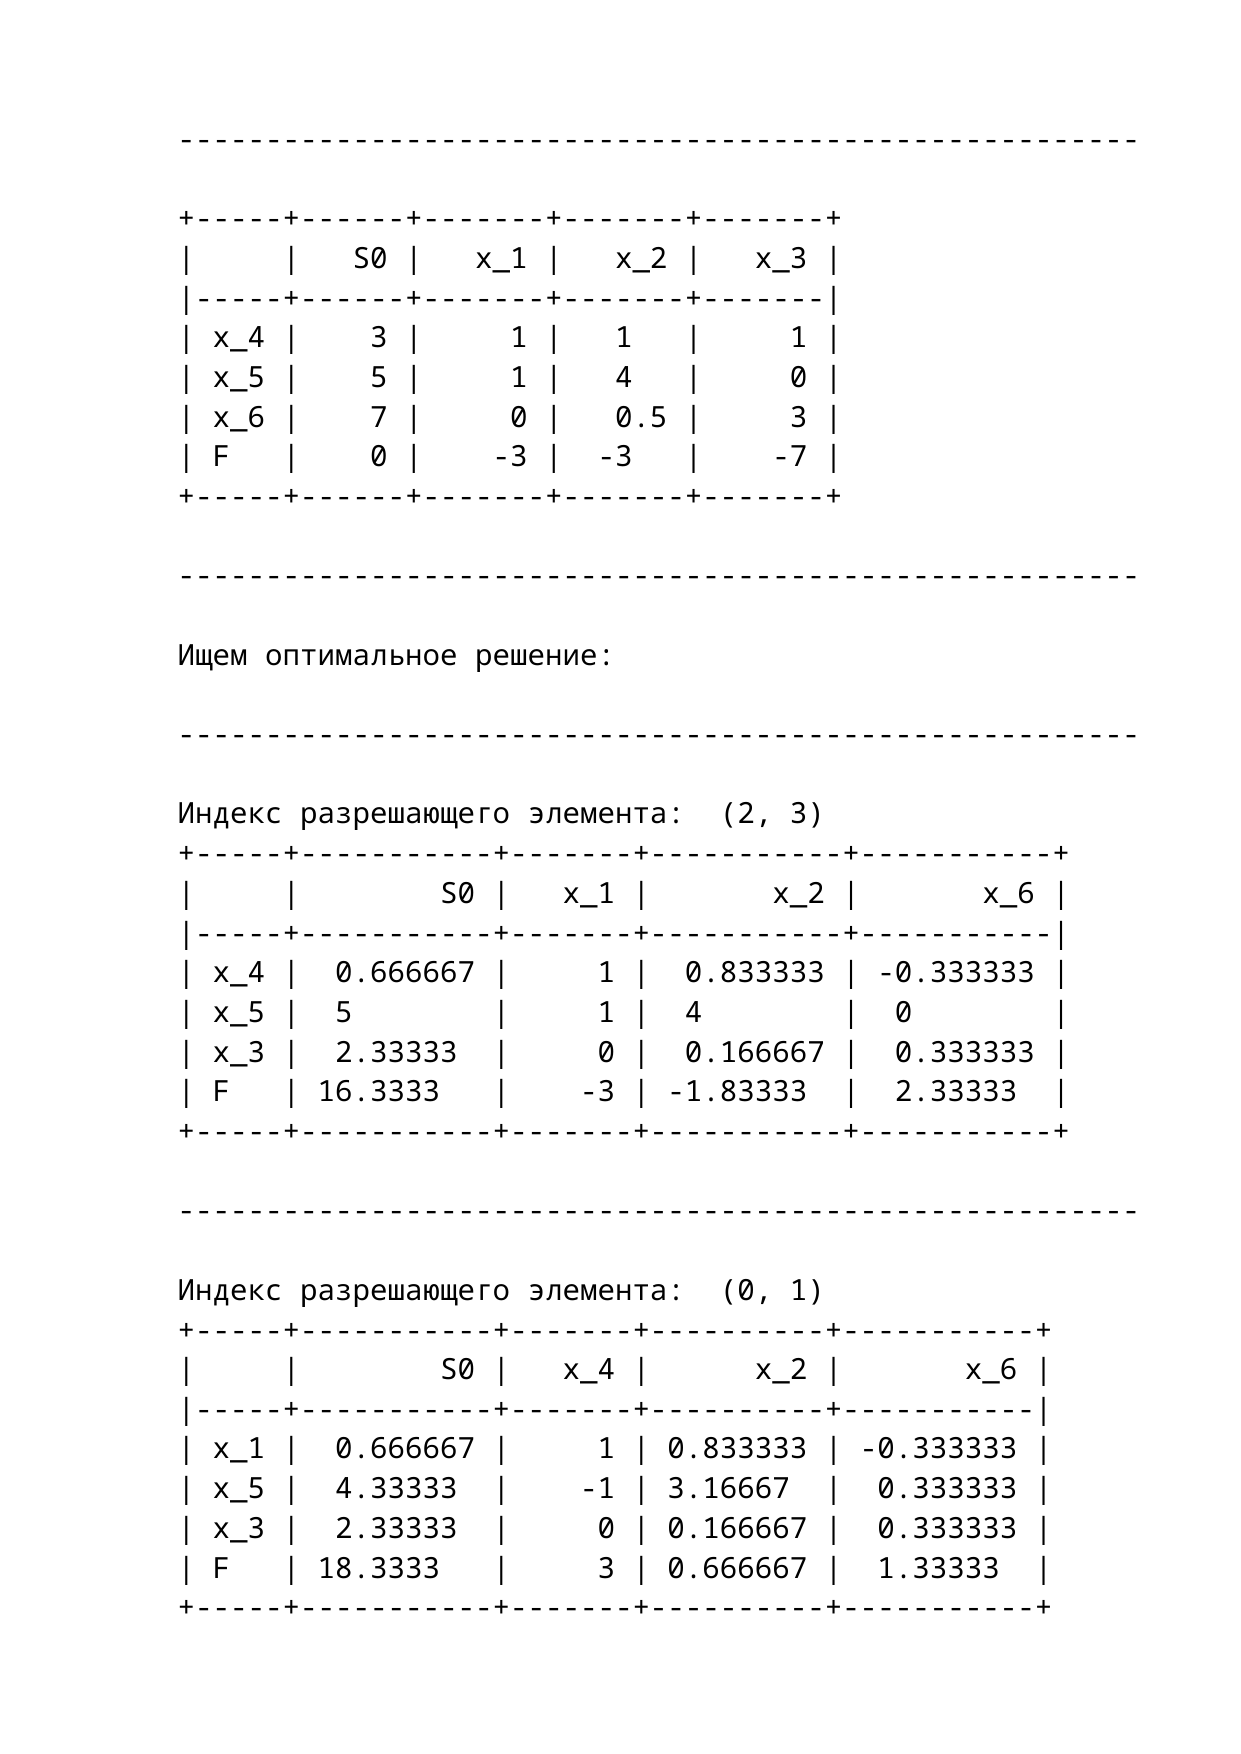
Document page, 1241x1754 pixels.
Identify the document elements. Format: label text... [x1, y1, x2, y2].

text | F | 18.3333 | 3 | 0.666667 | 1.33333 | [177, 1547, 1152, 1587]
text Ищем оптимальное решение: [177, 634, 1152, 674]
text | F | 0 | -3 | -3 | -7 | [177, 436, 1152, 475]
text ------------------------------------------------------- [177, 713, 1152, 753]
text | x_1 | 0.666667 | 1 | 0.833333 | -0.333333 | [177, 1428, 1152, 1467]
text +-----+-----------+-------+-----------+-----------+ [177, 1110, 1152, 1150]
text | x_5 | 5 | 1 | 4 | 0 | [177, 991, 1152, 1031]
text | x_6 | 7 | 0 | 0.5 | 3 | [177, 396, 1152, 436]
text | | S0 | x_1 | x_2 | x_3 | [177, 237, 1152, 277]
text | x_3 | 2.33333 | 0 | 0.166667 | 0.333333 | [177, 1031, 1152, 1071]
text | | S0 | x_1 | x_2 | x_6 | [177, 872, 1152, 912]
text +-----+-----------+-------+-----------+-----------+ [177, 832, 1152, 872]
text Индекс разрешающего элемента: (2, 3) [177, 793, 1152, 832]
text |-----+-----------+-------+-----------+-----------| [177, 912, 1152, 952]
text | x_5 | 4.33333 | -1 | 3.16667 | 0.333333 | [177, 1467, 1152, 1507]
text ------------------------------------------------------- [177, 555, 1152, 594]
text | x_3 | 2.33333 | 0 | 0.166667 | 0.333333 | [177, 1507, 1152, 1547]
text |-----+-----------+-------+----------+-----------| [177, 1388, 1152, 1428]
text +-----+------+-------+-------+-------+ [177, 475, 1152, 515]
text +-----+-----------+-------+----------+-----------+ [177, 1587, 1152, 1626]
text +-----+------+-------+-------+-------+ [177, 197, 1152, 237]
text | F | 16.3333 | -3 | -1.83333 | 2.33333 | [177, 1071, 1152, 1110]
text Индекс разрешающего элемента: (0, 1) [177, 1269, 1152, 1309]
text | x_5 | 5 | 1 | 4 | 0 | [177, 356, 1152, 396]
text +-----+-----------+-------+----------+-----------+ [177, 1309, 1152, 1348]
text ------------------------------------------------------- [177, 118, 1152, 158]
text ------------------------------------------------------- [177, 1190, 1152, 1229]
text | | S0 | x_4 | x_2 | x_6 | [177, 1348, 1152, 1388]
text |-----+------+-------+-------+-------| [177, 277, 1152, 317]
text | x_4 | 3 | 1 | 1 | 1 | [177, 317, 1152, 356]
text | x_4 | 0.666667 | 1 | 0.833333 | -0.333333 | [177, 952, 1152, 991]
